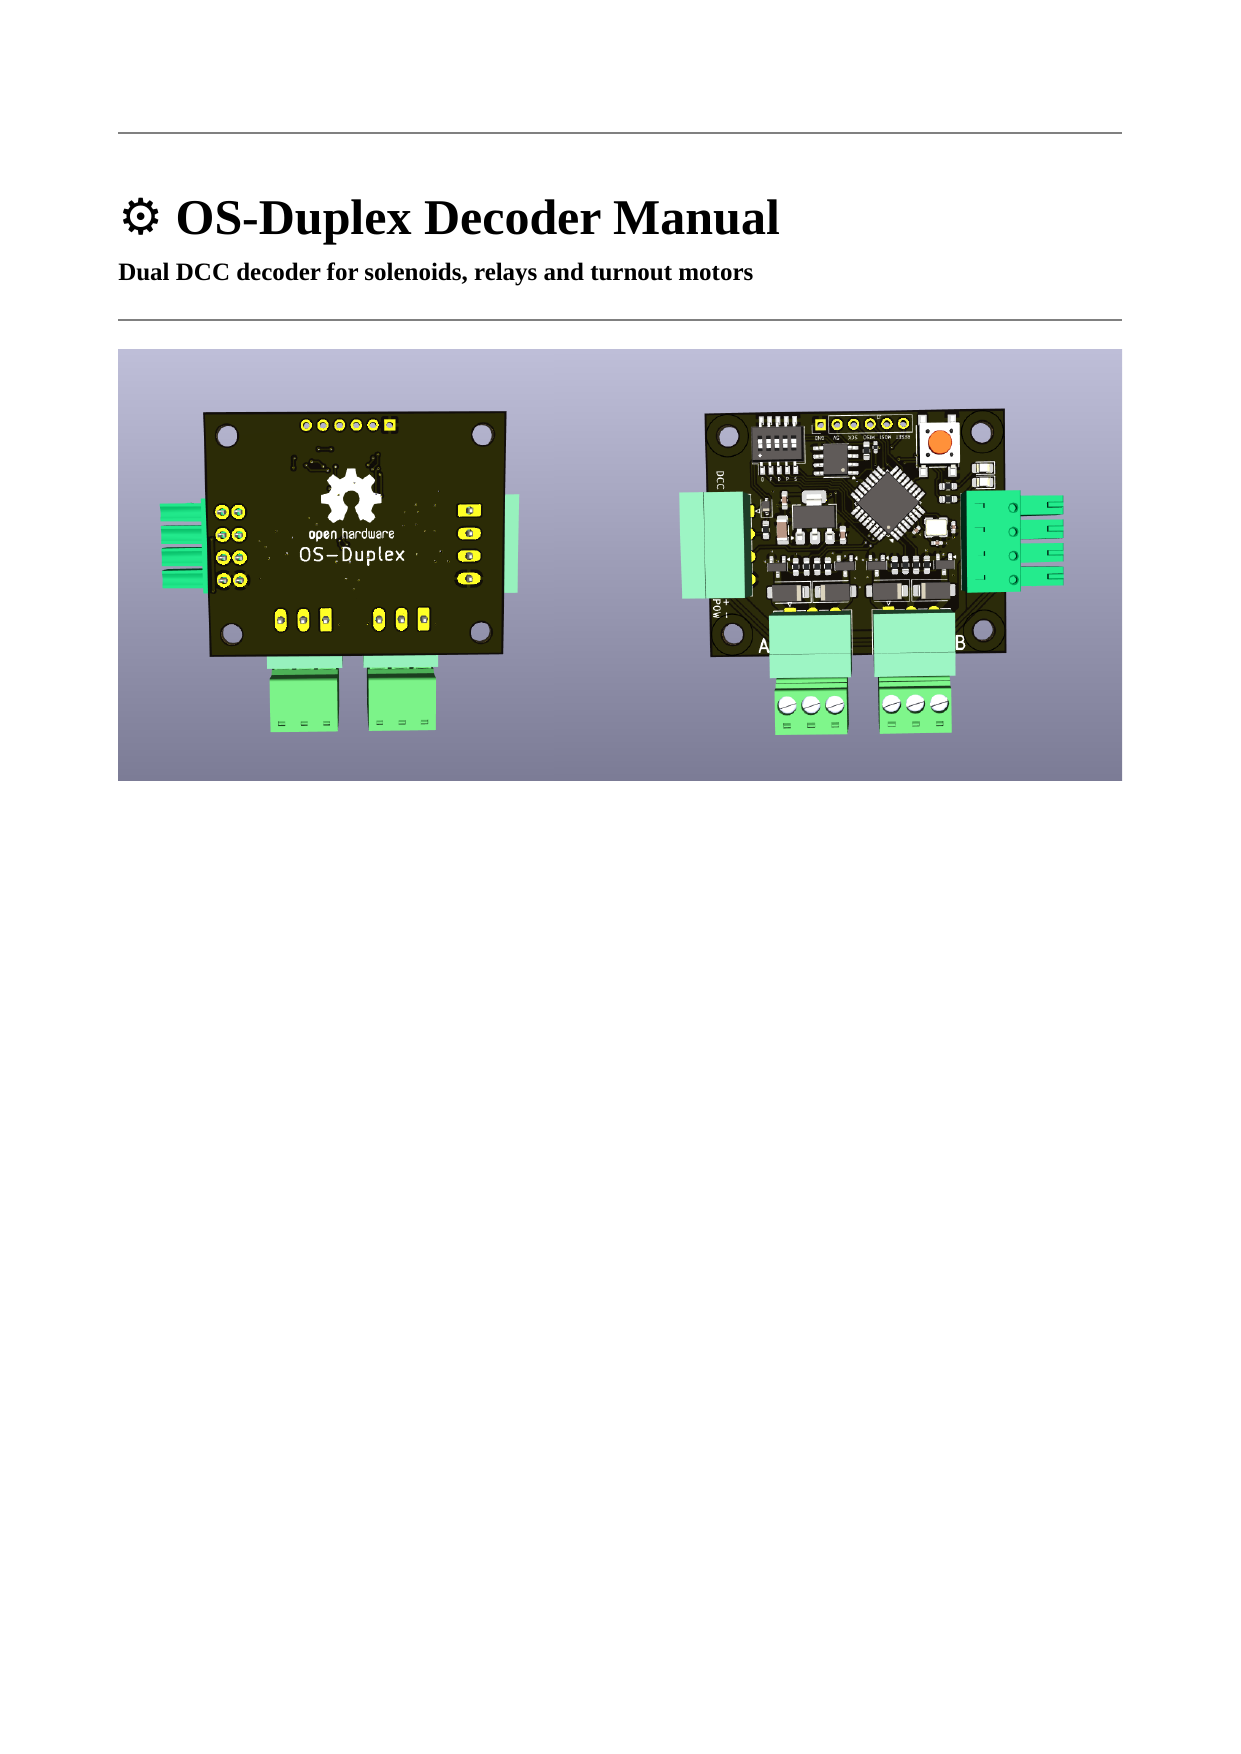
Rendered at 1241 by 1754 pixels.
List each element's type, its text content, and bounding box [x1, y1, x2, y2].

text Dual DCC decoder for solenoids, relays and turnout motors [118, 257, 1122, 286]
picture [118, 349, 1123, 781]
subtitle ⚙️ OS-Duplex Decoder Manual [118, 187, 1122, 245]
